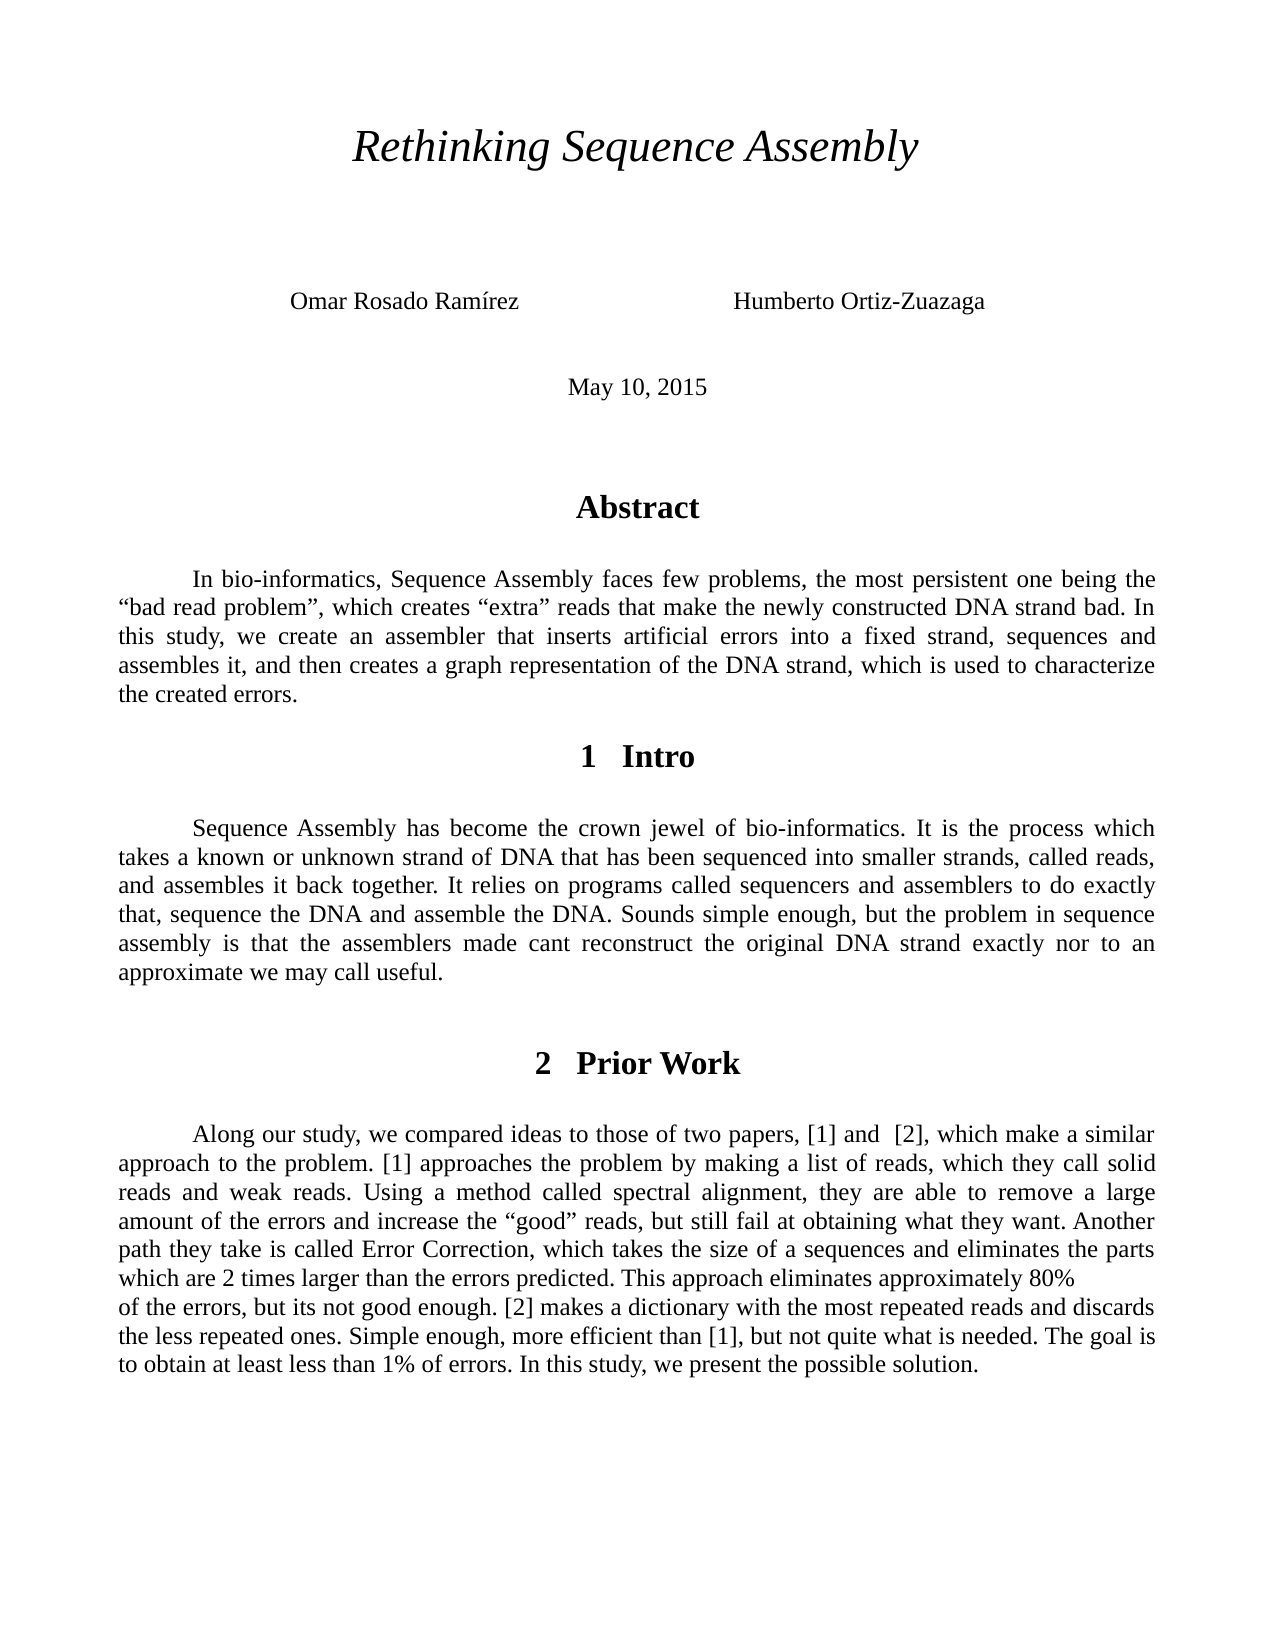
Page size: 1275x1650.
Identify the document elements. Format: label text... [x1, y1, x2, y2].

text Along our study, we compared ideas to those of two papers, [1] and [2], which make a similar approach to the problem. [1] approaches the problem by making a list of reads, which they call solid reads and weak reads. Using a method called spectral alignment, they are able to remove a large amount of the errors and increase the “good” reads, but still fail at obtaining what they want. Another path they take is called Error Correction, which takes the size of a sequences and eliminates the parts which are 2 times larger than the errors predicted. This approach eliminates approximately 80% [118, 1119, 1157, 1292]
text 2 Prior Work [118, 1043, 1157, 1081]
text of the errors, but its not good enough. [2] makes a dictionary with the most repeated reads and discards the less repeated ones. Simple enough, more efficient than [1], but not quite what is needed. The goal is to obtain at least less than 1% of errors. In this study, we present the possible solution. [118, 1292, 1157, 1378]
text 1 Intro [118, 736, 1157, 774]
text In bio-informatics, Sequence Assembly faces few problems, the most persistent one being the “bad read problem”, which creates “extra” reads that make the newly constructed DNA strand bad. In this study, we create an assembler that inserts artificial errors into a fixed strand, sequences and assembles it, and then creates a graph representation of the DNA strand, which is used to characterize the created errors. [118, 564, 1157, 707]
text May 10, 2015 [118, 372, 1157, 401]
text Omar Rosado Ramírez Humberto Ortiz-Zuazaga [118, 286, 1157, 314]
text Abstract [118, 487, 1157, 525]
text Sequence Assembly has become the crown jewel of bio-informatics. It is the process which takes a known or unknown strand of DNA that has been sequenced into smaller strands, called reads, and assembles it back together. It relies on programs called sequencers and assemblers to do exactly that, sequence the DNA and assemble the DNA. Sounds simple enough, but the problem in sequence assembly is that the assemblers made cant reconstruct the original DNA strand exactly nor to an approximate we may call useful. [118, 813, 1157, 985]
text Rethinking Sequence Assembly [118, 118, 1157, 171]
